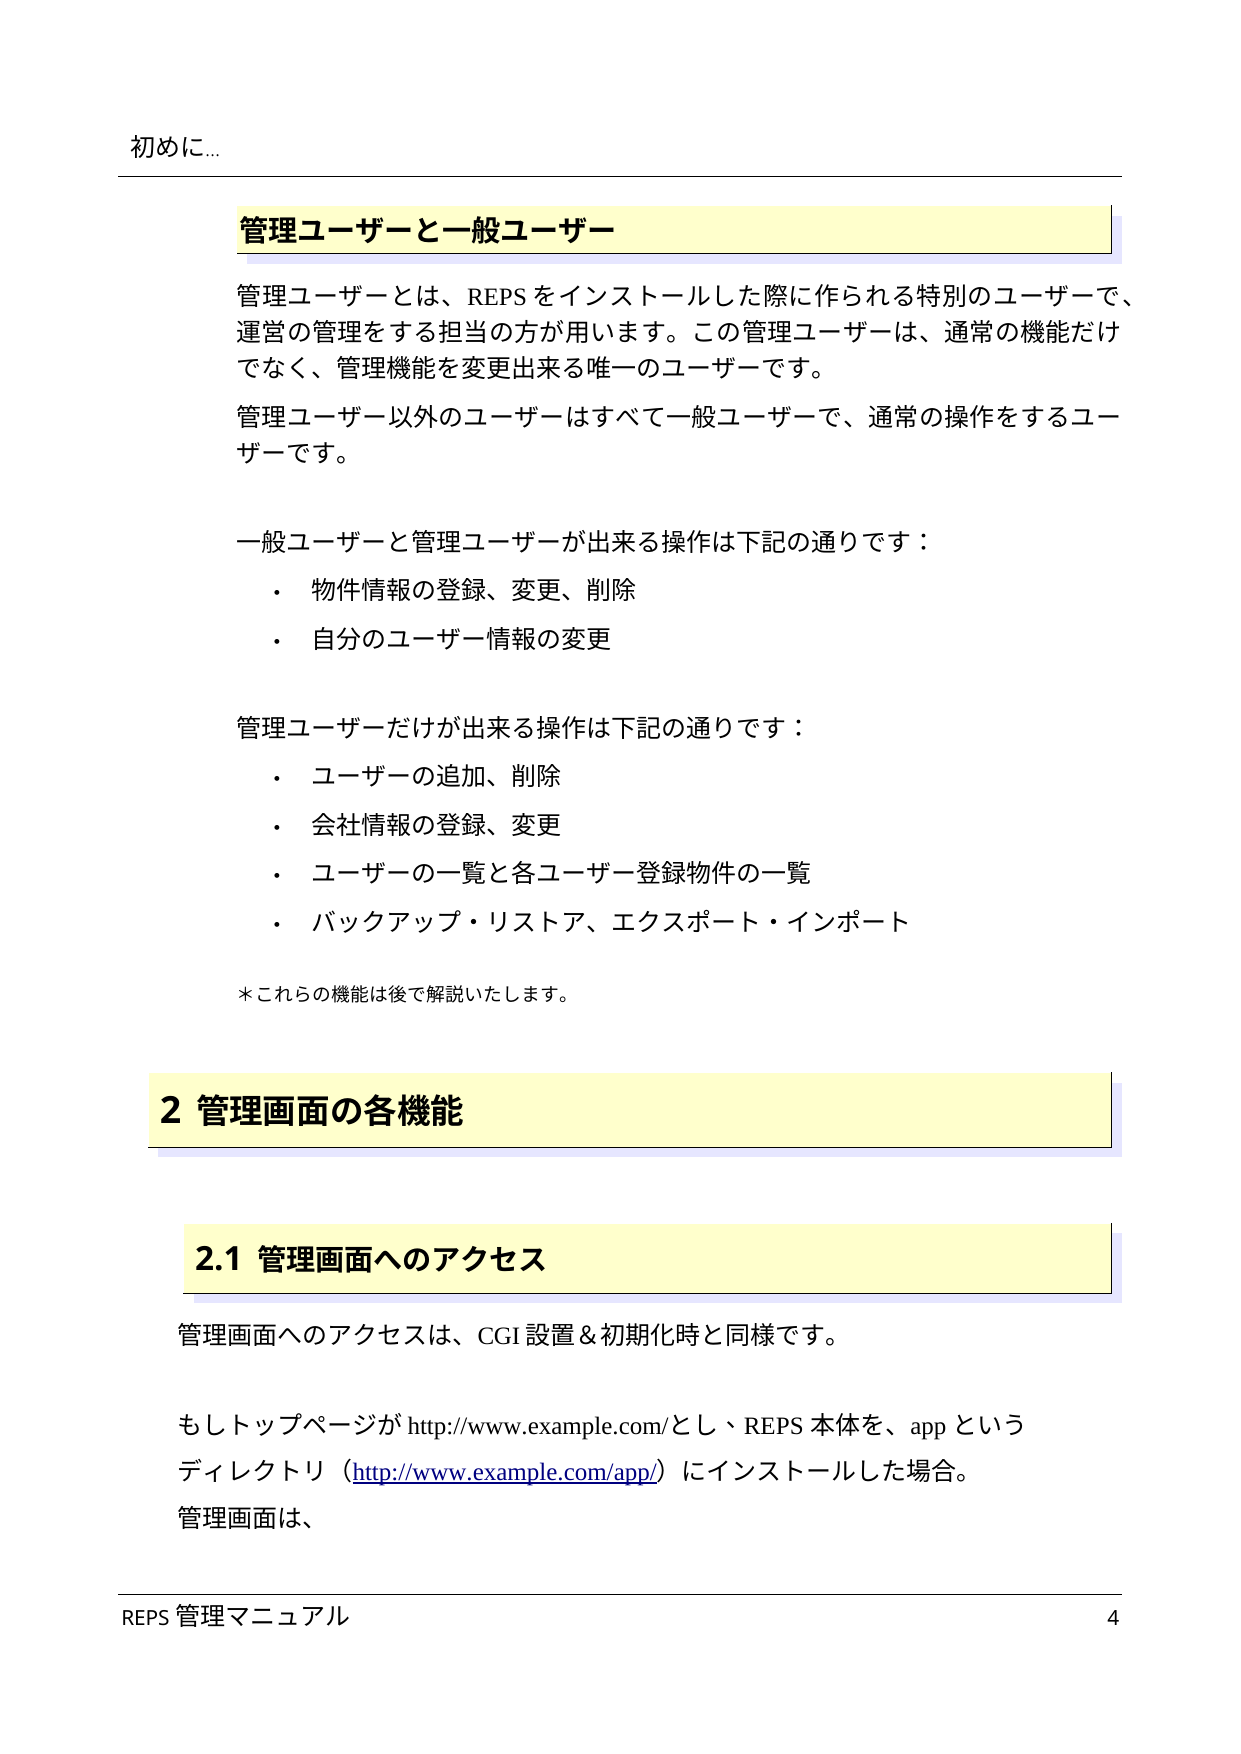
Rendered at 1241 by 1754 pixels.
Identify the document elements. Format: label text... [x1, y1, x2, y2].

text 管理画面は、 [177, 1501, 1122, 1535]
text 管理画面へのアクセスは、CGI設置＆初期化時と同様です。 [177, 1316, 1122, 1352]
text ディレクトリ（http://www.example.com/app/）にインストールした場合。 [177, 1454, 1122, 1488]
text 管理ユーザー以外のユーザーはすべて一般ユーザーで、通常の操作をするユーザーです。 [236, 397, 1122, 469]
text ＊これらの機能は後で解説いたします。 [236, 979, 1122, 1006]
list 自分のユーザー情報の変更 [274, 619, 1122, 655]
list ユーザーの追加、削除 [274, 757, 1122, 793]
text 一般ユーザーと管理ユーザーが出来る操作は下記の通りです： [236, 522, 1122, 558]
text 管理ユーザーだけが出来る操作は下記の通りです： [236, 708, 1122, 744]
text 管理ユーザーとは、REPSをインストールした際に作られる特別のユーザーで、運営の管理をする担当の方が用います。この管理ユーザーは、通常の機能だけでなく、管理機能を変更出来る唯一のユーザーです。 [236, 276, 1122, 384]
text もしトップページがhttp://www.example.com/とし、REPS 本体を、app という [177, 1405, 1122, 1442]
subtitle 管理画面の各機能 [149, 1073, 1111, 1147]
subtitle 管理画面へのアクセス [184, 1224, 1111, 1293]
list 物件情報の登録、変更、削除 [274, 571, 1122, 607]
list ユーザーの一覧と各ユーザー登録物件の一覧 [274, 854, 1122, 890]
list 会社情報の登録、変更 [274, 805, 1122, 841]
list バックアップ・リストア、エクスポート・インポート [274, 902, 1122, 966]
subtitle 管理ユーザーと一般ユーザー [237, 206, 1111, 253]
